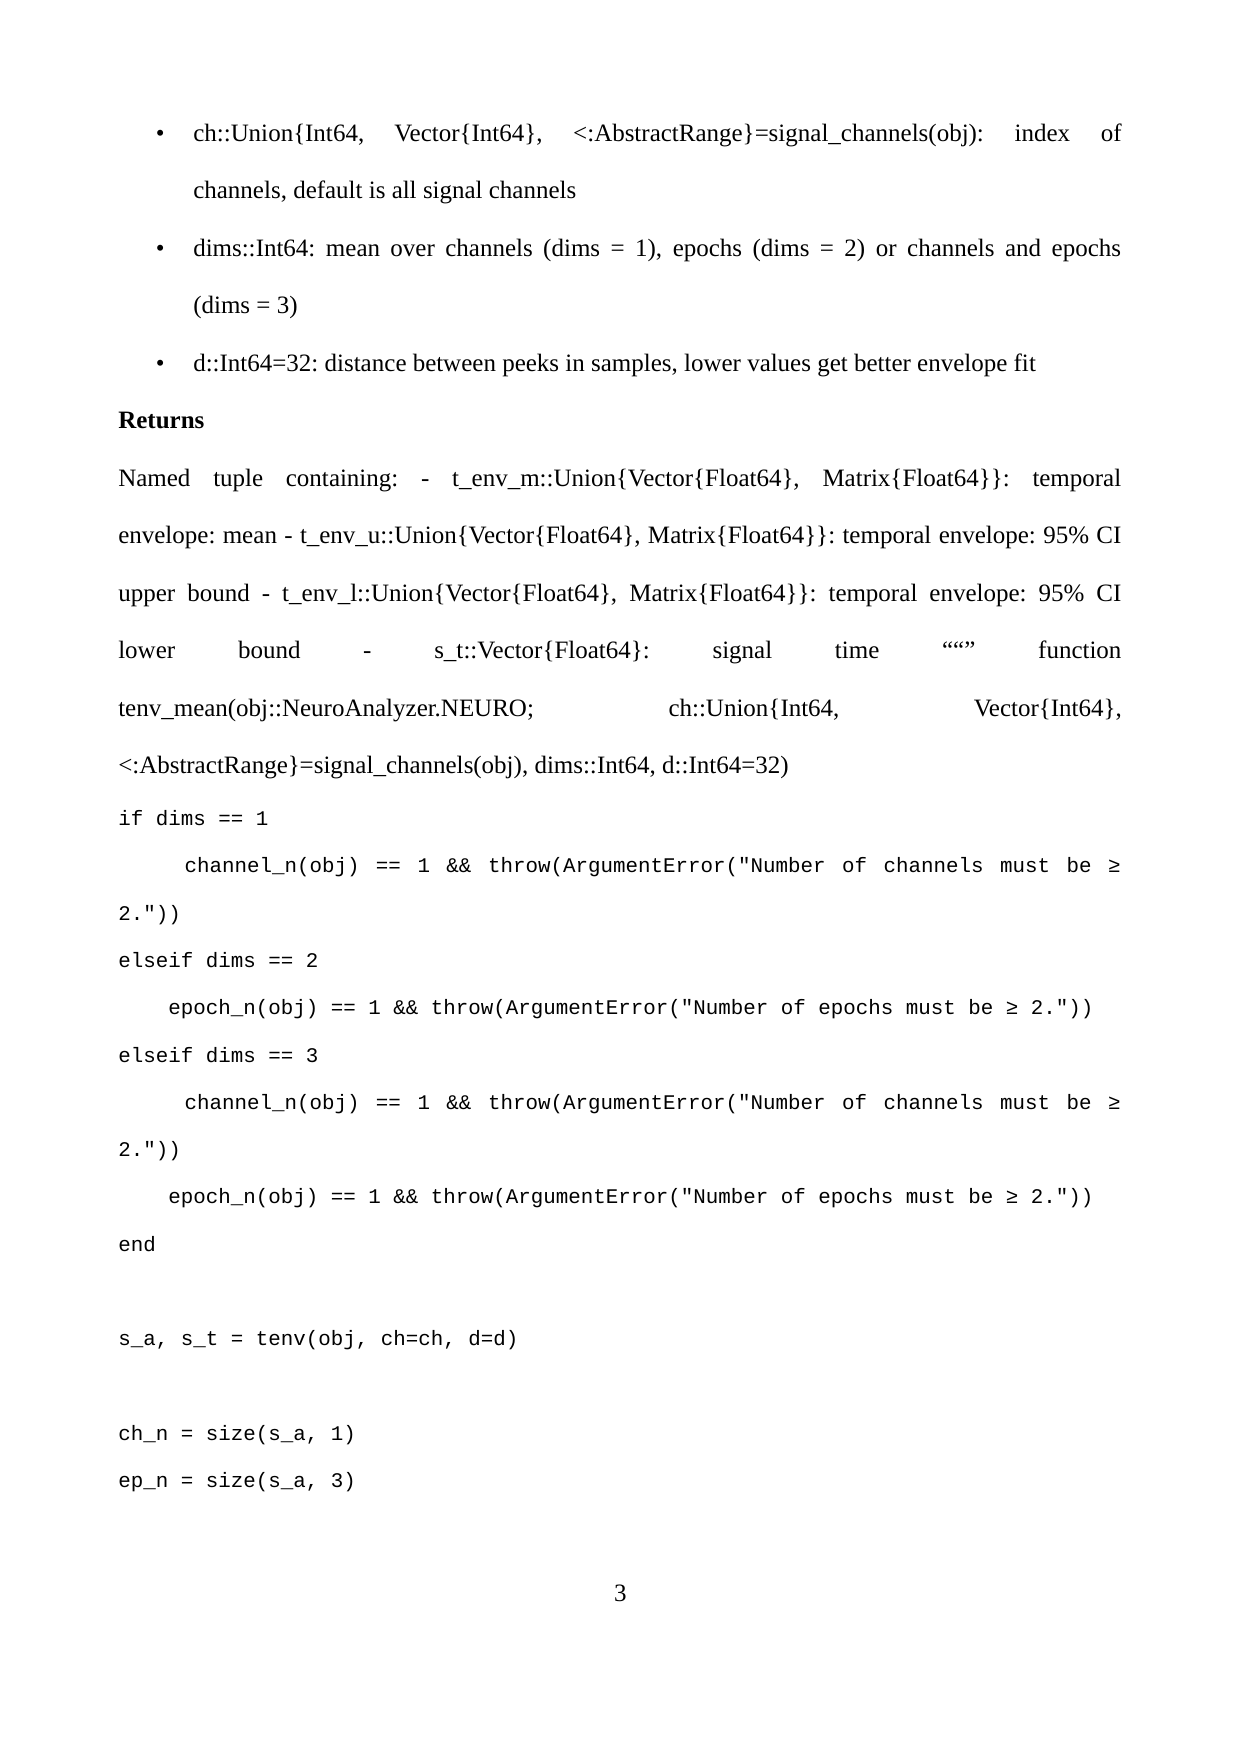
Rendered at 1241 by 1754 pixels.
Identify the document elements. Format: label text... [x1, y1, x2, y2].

text ep_n = size(s_a, 3) [118, 1470, 1122, 1494]
text epoch_n(obj) == 1 && throw(ArgumentError("Number of epochs must be ≥ 2.")) [118, 997, 1122, 1021]
text elseif dims == 2 [118, 950, 1122, 974]
list ch::Union{Int64, Vector{Int64}, <:AbstractRange}=signal_channels(obj): index of channels, default is all signal channels [156, 118, 1122, 204]
text end [118, 1234, 1122, 1257]
subtitle Returns [118, 406, 1122, 434]
text ch_n = size(s_a, 1) [118, 1423, 1122, 1447]
text if dims == 1 [118, 808, 1122, 832]
text channel_n(obj) == 1 && throw(ArgumentError("Number of channels must be ≥ 2.")) [118, 1092, 1122, 1163]
text elseif dims == 3 [118, 1044, 1122, 1068]
list d::Int64=32: distance between peeks in samples, lower values get better envelope fit [156, 348, 1122, 377]
text s_a, s_t = tenv(obj, ch=ch, d=d) [118, 1328, 1122, 1352]
text channel_n(obj) == 1 && throw(ArgumentError("Number of channels must be ≥ 2.")) [118, 855, 1122, 926]
text epoch_n(obj) == 1 && throw(ArgumentError("Number of epochs must be ≥ 2.")) [118, 1186, 1122, 1210]
text Named tuple containing: - t_env_m::Union{Vector{Float64}, Matrix{Float64}}: temporal envelope: mean - t_env_u::Union{Vector{Float64}, Matrix{Float64}}: temporal envelope: 95% CI upper bound - t_env_l::Union{Vector{Float64}, Matrix{Float64}}: temporal envelope: 95% CI lower bound - s_t::Vector{Float64}: signal time ““” function tenv_mean(obj::NeuroAnalyzer.NEURO; ch::Union{Int64, Vector{Int64}, <:AbstractRange}=signal_channels(obj), dims::Int64, d::Int64=32) [118, 463, 1122, 779]
list dims::Int64: mean over channels (dims = 1), epochs (dims = 2) or channels and epochs (dims = 3) [156, 233, 1122, 319]
